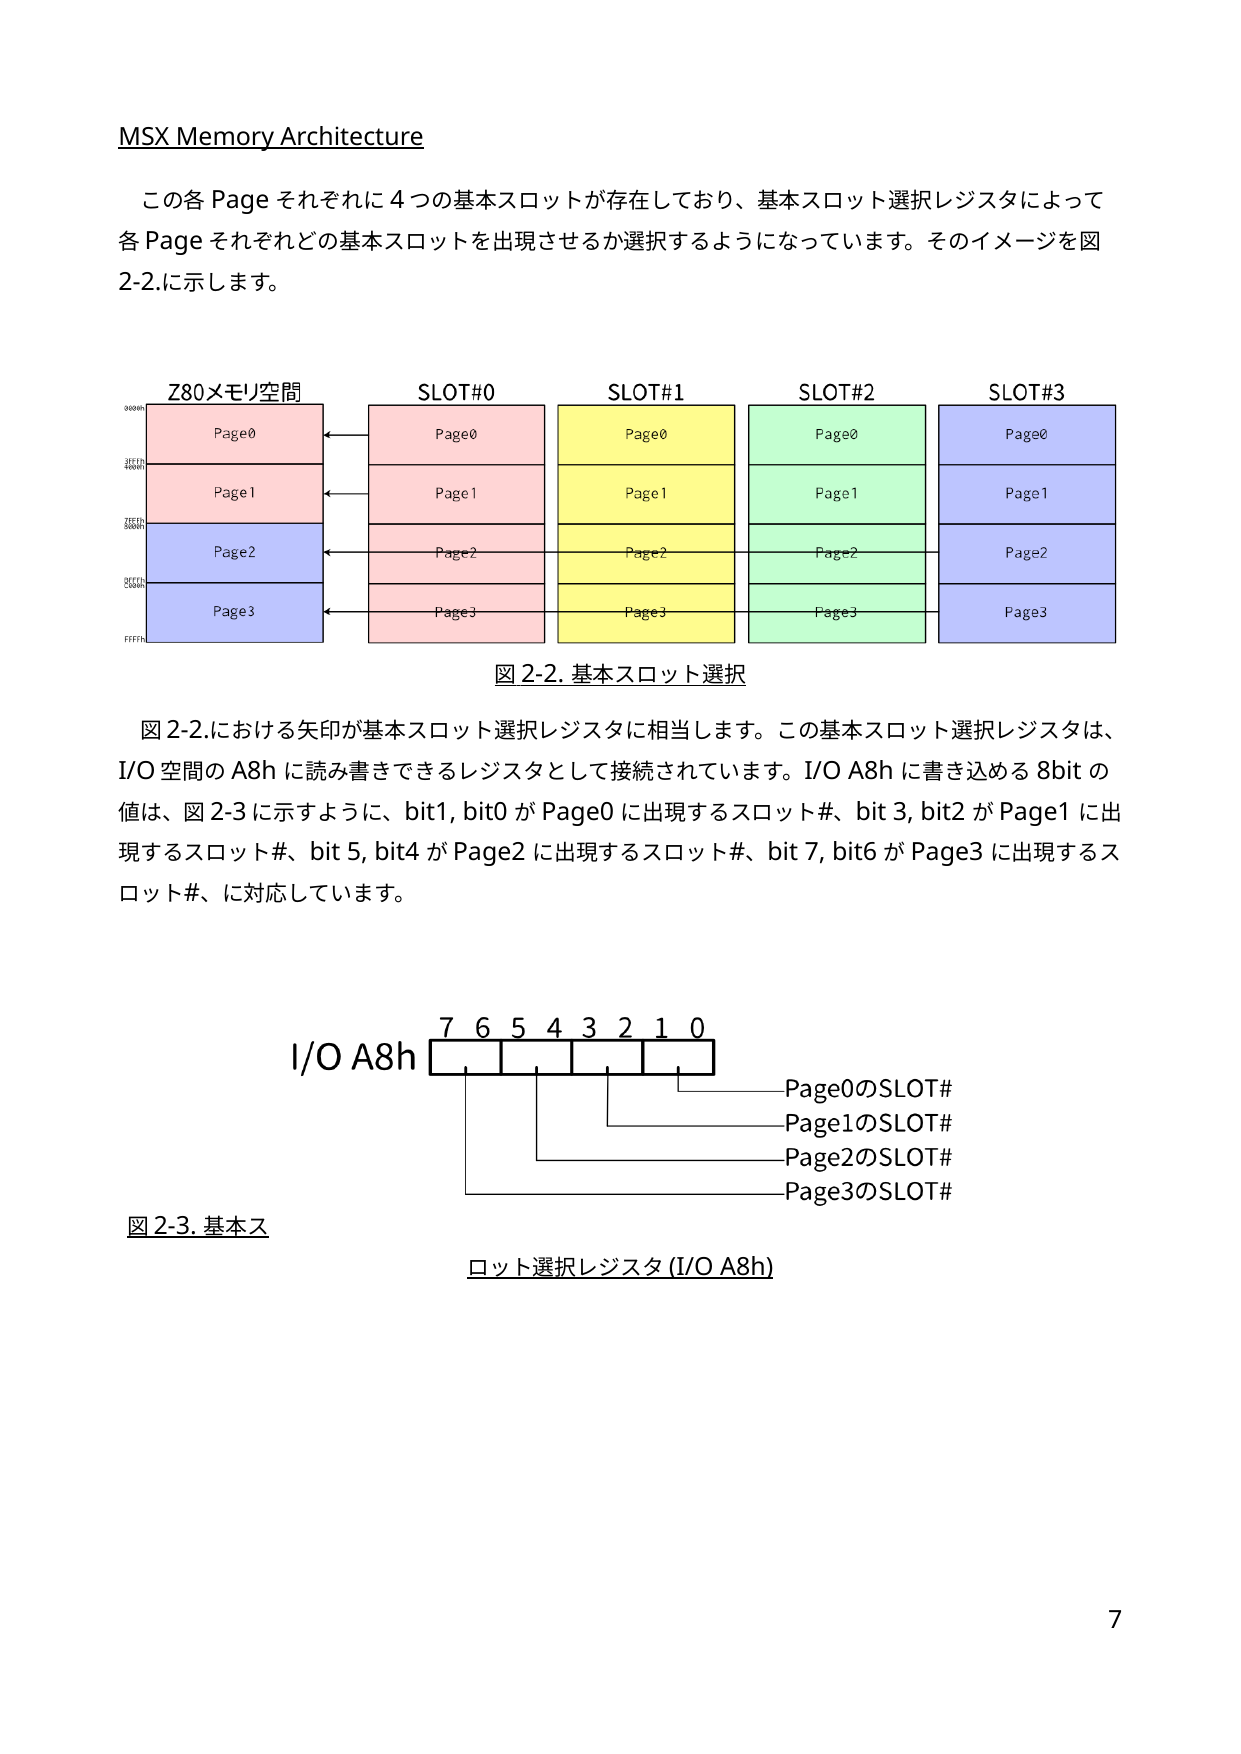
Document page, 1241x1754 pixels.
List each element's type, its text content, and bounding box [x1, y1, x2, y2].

text 図2-2.における矢印が基本スロット選択レジスタに相当します。この基本スロット選択レジスタは、I/O空間の A8h に読み書きできるレジスタとして接続されています。I/O A8h に書き込める 8bit の値は、図2-3に示すように、bit1, bit0 が Page0 に出現するスロット#、bit 3, bit2 が Page1 に出現するスロット#、bit 5, bit4 が Page2 に出現するスロット#、bit 7, bit6 が Page3 に出現するスロット#、に対応しています。 [118, 712, 1122, 909]
text 図2-2. 基本スロット選択 [118, 650, 1122, 690]
text この各 Page それぞれに 4つの基本スロットが存在しており、基本スロット選択レジスタによって各Pageそれぞれどの基本スロットを出現させるか選択するようになっています。そのイメージを図2-2.に示します。 [118, 182, 1122, 297]
picture [118, 374, 1123, 650]
text 図2-3. 基本スロット選択レジスタ (I/O A8h) [118, 1207, 1122, 1282]
